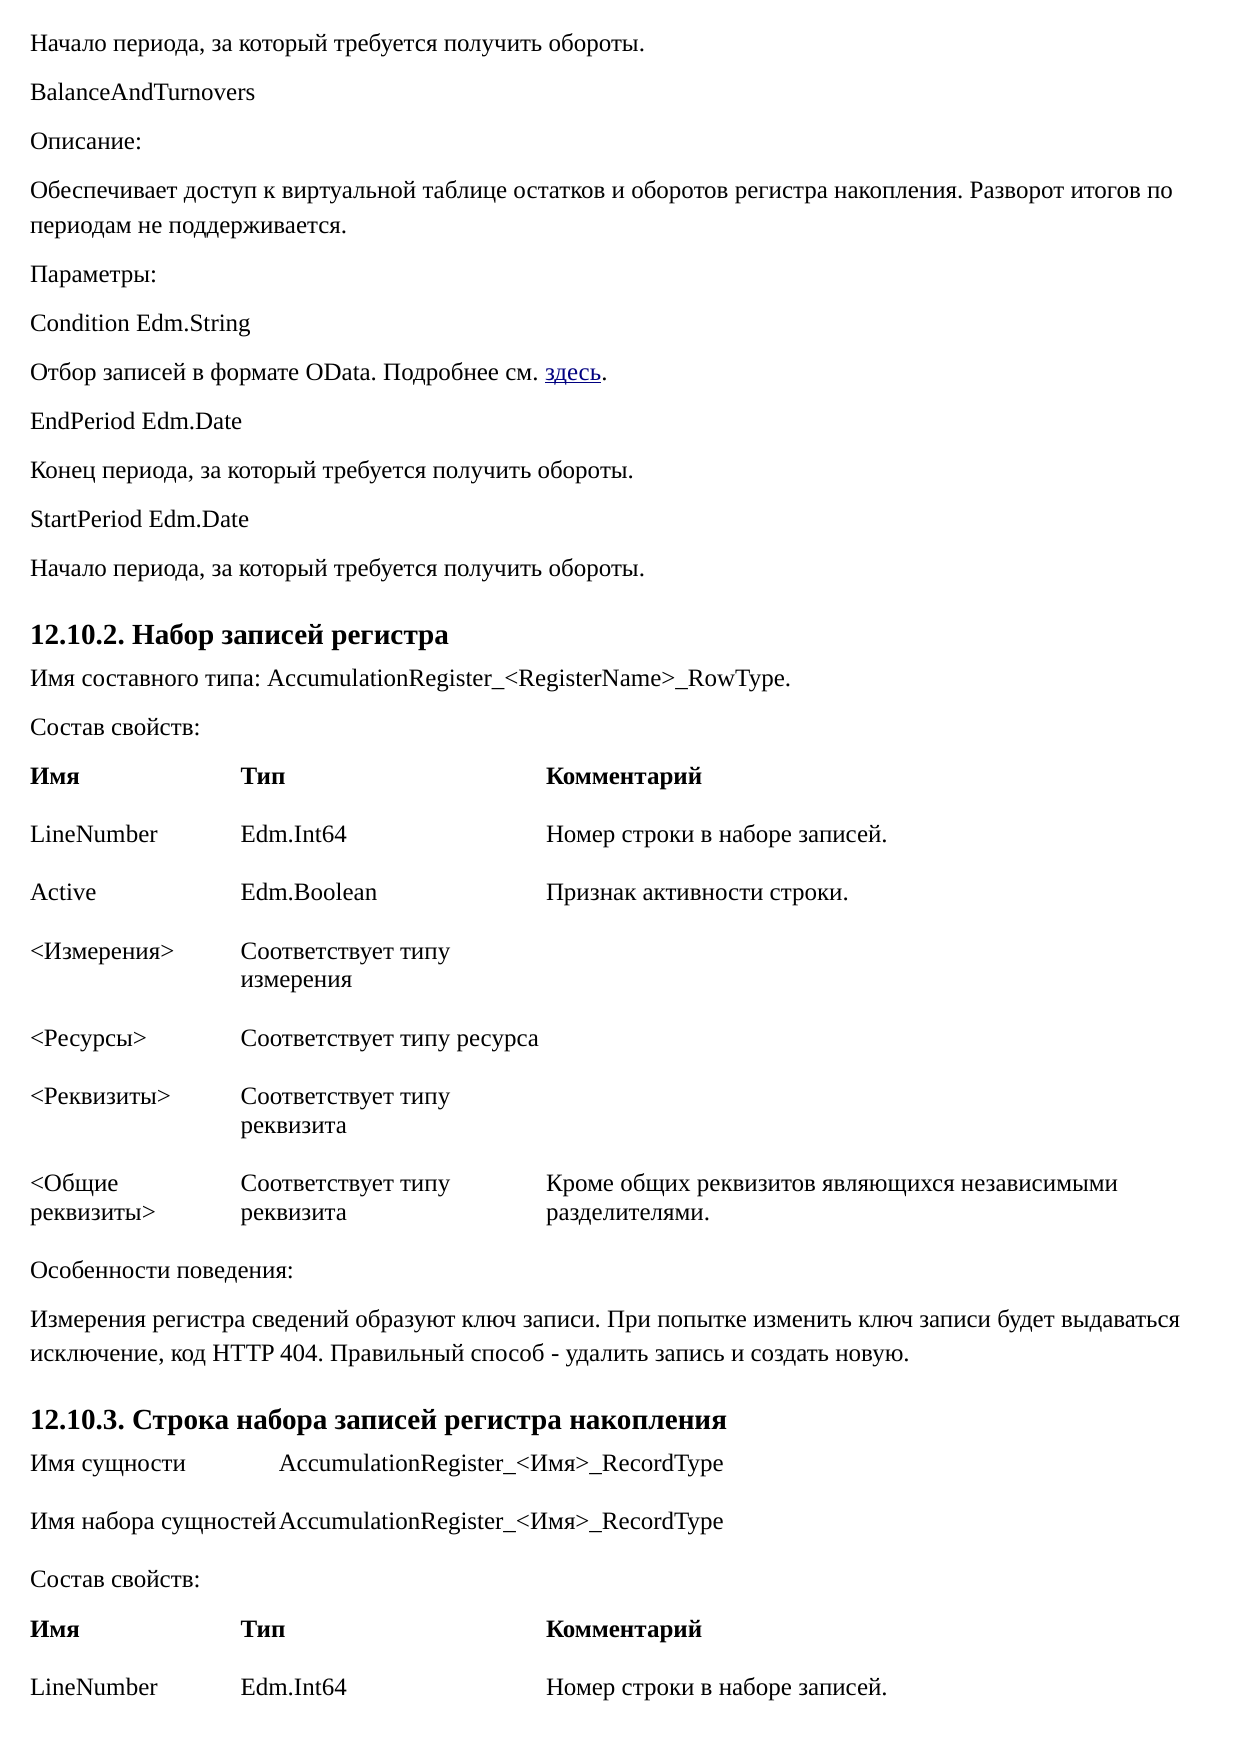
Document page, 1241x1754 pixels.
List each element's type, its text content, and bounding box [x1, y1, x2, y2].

text Начало периода, за который требуется получить обороты. [30, 28, 1211, 57]
table_header Комментарий [546, 761, 1211, 819]
table_cell [546, 936, 1211, 1023]
subtitle 12.10.2. Набор записей регистра [30, 617, 1211, 650]
table_header Имя сущности [30, 1448, 278, 1506]
table_cell Active [30, 878, 240, 936]
table_header Имя [30, 761, 240, 819]
table_cell Имя набора сущностей [30, 1506, 278, 1564]
table_cell LineNumber [30, 1672, 240, 1701]
table_cell [546, 1081, 1211, 1168]
table_cell <Ресурсы> [30, 1023, 240, 1081]
text Особенности поведения: [30, 1255, 1211, 1284]
table_cell <Измерения> [30, 936, 240, 1023]
table_cell Номер строки в наборе записей. [546, 1672, 1211, 1701]
table_header AccumulationRegister_<Имя>_RecordType [279, 1448, 725, 1506]
table_header Тип [240, 761, 546, 819]
text Обеспечивает доступ к виртуальной таблице остатков и оборотов регистра накопления. Разворот итогов по периодам не поддерживается. [30, 175, 1211, 238]
text StartPeriod Edm.Date [30, 504, 1211, 533]
text Параметры: [30, 259, 1211, 288]
table_cell Соответствует типу реквизита [240, 1081, 546, 1168]
table_header Тип [240, 1614, 546, 1672]
text BalanceAndTurnovers [30, 77, 1211, 106]
text Состав свойств: [30, 712, 1211, 741]
table_cell LineNumber [30, 819, 240, 877]
table_cell Соответствует типу измерения [240, 936, 546, 1023]
text Отбор записей в формате OData. Подробнее см. здесь. [30, 357, 1211, 386]
table_cell Edm.Boolean [240, 878, 546, 936]
text Измерения регистра сведений образуют ключ записи. При попытке изменить ключ записи будет выдаваться исключение, код HTTP 404. Правильный способ ‑ удалить запись и создать новую. [30, 1304, 1211, 1367]
text Конец периода, за который требуется получить обороты. [30, 455, 1211, 484]
table_header Комментарий [546, 1614, 1211, 1672]
table_cell Edm.Int64 [240, 819, 546, 877]
table_cell <Реквизиты> [30, 1081, 240, 1168]
table_cell AccumulationRegister_<Имя>_RecordType [279, 1506, 725, 1564]
text EndPeriod Edm.Date [30, 406, 1211, 435]
text Состав свойств: [30, 1564, 1211, 1593]
table_header Имя [30, 1614, 240, 1672]
table_cell Соответствует типу реквизита [240, 1168, 546, 1255]
text Начало периода, за который требуется получить обороты. [30, 553, 1211, 582]
text Имя составного типа: AccumulationRegister_<RegisterName>_RowType. [30, 663, 1211, 692]
table_cell [546, 1023, 1211, 1081]
text Condition Edm.String [30, 308, 1211, 337]
table_cell Соответствует типу ресурса [240, 1023, 546, 1081]
subtitle 12.10.3. Строка набора записей регистра накопления [30, 1402, 1211, 1436]
table_cell Edm.Int64 [240, 1672, 546, 1701]
table_cell Номер строки в наборе записей. [546, 819, 1211, 877]
table_cell Кроме общих реквизитов являющихся независимыми разделителями. [546, 1168, 1211, 1255]
table_cell <Общие реквизиты> [30, 1168, 240, 1255]
table_cell Признак активности строки. [546, 878, 1211, 936]
text Описание: [30, 126, 1211, 155]
